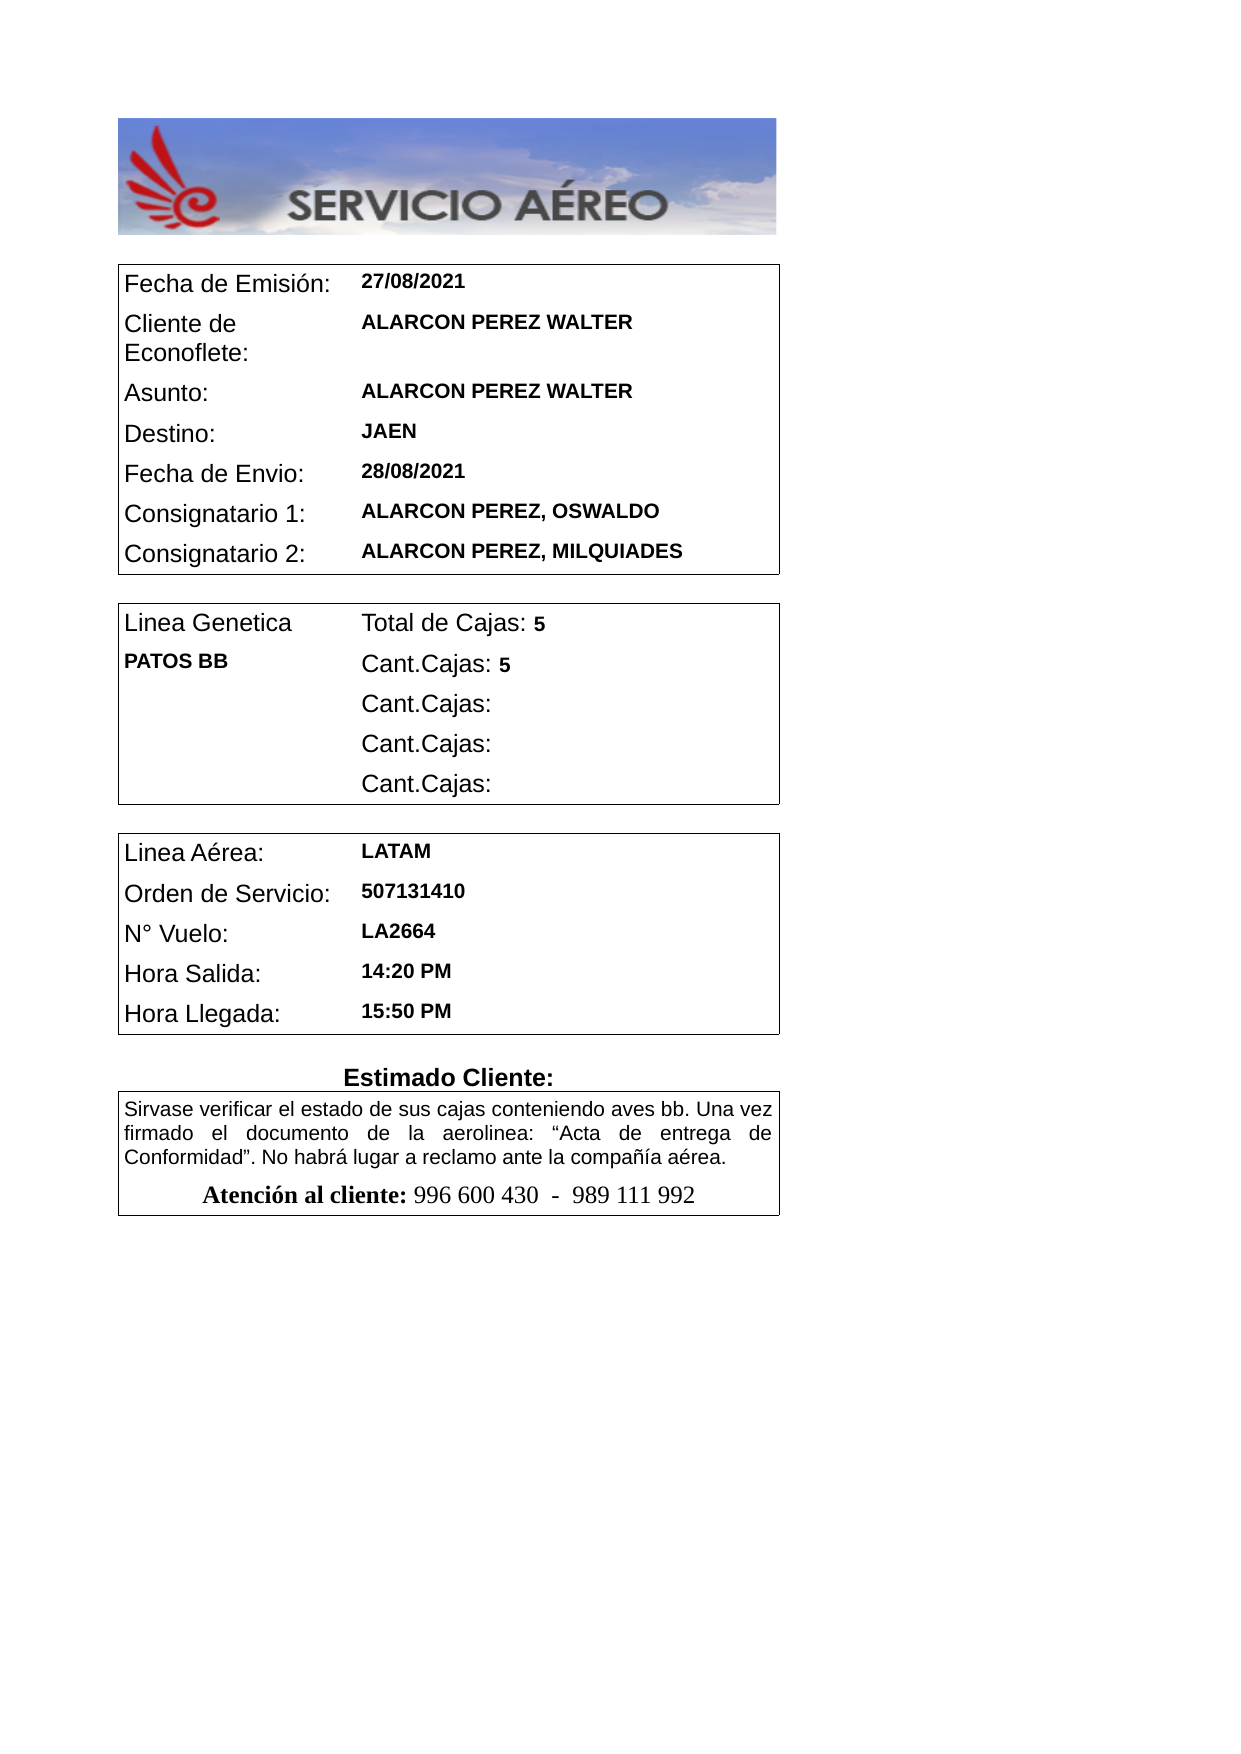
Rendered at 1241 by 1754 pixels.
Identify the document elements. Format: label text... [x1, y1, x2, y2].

table_header 27/08/2021 [356, 265, 779, 304]
table_cell Consignatario 1: [119, 493, 356, 533]
table_cell Cant.Cajas: [356, 723, 779, 763]
table_cell Orden de Servicio: [119, 873, 356, 913]
table_cell PATOS BB [119, 643, 356, 683]
table_cell [119, 764, 356, 804]
table_cell Sirvase verificar el estado de sus cajas conteniendo aves bb. Una vez firmado el documento de la aerolinea: “Acta de entrega de Conformidad”. No habrá lugar a reclamo ante la compañía aérea. [119, 1092, 779, 1175]
table_cell 507131410 [356, 873, 779, 913]
table_cell Destino: [119, 413, 356, 453]
table_cell 14:20 PM [356, 953, 779, 993]
table_header Fecha de Emisión: [119, 265, 356, 304]
table_cell Total de Cajas: 5 [356, 604, 779, 643]
table_cell Cliente de Econoflete: [119, 304, 356, 373]
table_cell Hora Salida: [119, 953, 356, 993]
table_cell 28/08/2021 [356, 453, 779, 493]
table_cell 15:50 PM [356, 994, 779, 1034]
table_cell ALARCON PEREZ, MILQUIADES [356, 534, 779, 574]
table_cell [356, 805, 779, 833]
table_cell Consignatario 2: [119, 534, 356, 574]
table_cell Cant.Cajas: [356, 683, 779, 723]
table_cell JAEN [356, 413, 779, 453]
table_cell Fecha de Envio: [119, 453, 356, 493]
table_cell Linea Aérea: [119, 834, 356, 873]
table_cell [119, 683, 356, 723]
table_cell Atención al cliente: 996 600 430 - 989 111 992 [119, 1175, 779, 1215]
table_cell Asunto: [119, 373, 356, 413]
table_cell Cant.Cajas: [356, 764, 779, 804]
table_cell Hora Llegada: [119, 994, 356, 1034]
table_cell ALARCON PEREZ WALTER [356, 373, 779, 413]
table_cell LA2664 [356, 913, 779, 953]
table_cell LATAM [356, 834, 779, 873]
picture [118, 118, 777, 235]
table_cell N° Vuelo: [119, 913, 356, 953]
table_cell Estimado Cliente: [118, 1035, 779, 1091]
table_cell [356, 575, 779, 603]
table_cell [119, 723, 356, 763]
table_cell Cant.Cajas: 5 [356, 643, 779, 683]
table_cell ALARCON PEREZ WALTER [356, 304, 779, 373]
table_cell [118, 575, 356, 603]
table_cell ALARCON PEREZ, OSWALDO [356, 493, 779, 533]
table_cell [118, 805, 356, 833]
table_cell Linea Genetica [119, 604, 356, 643]
